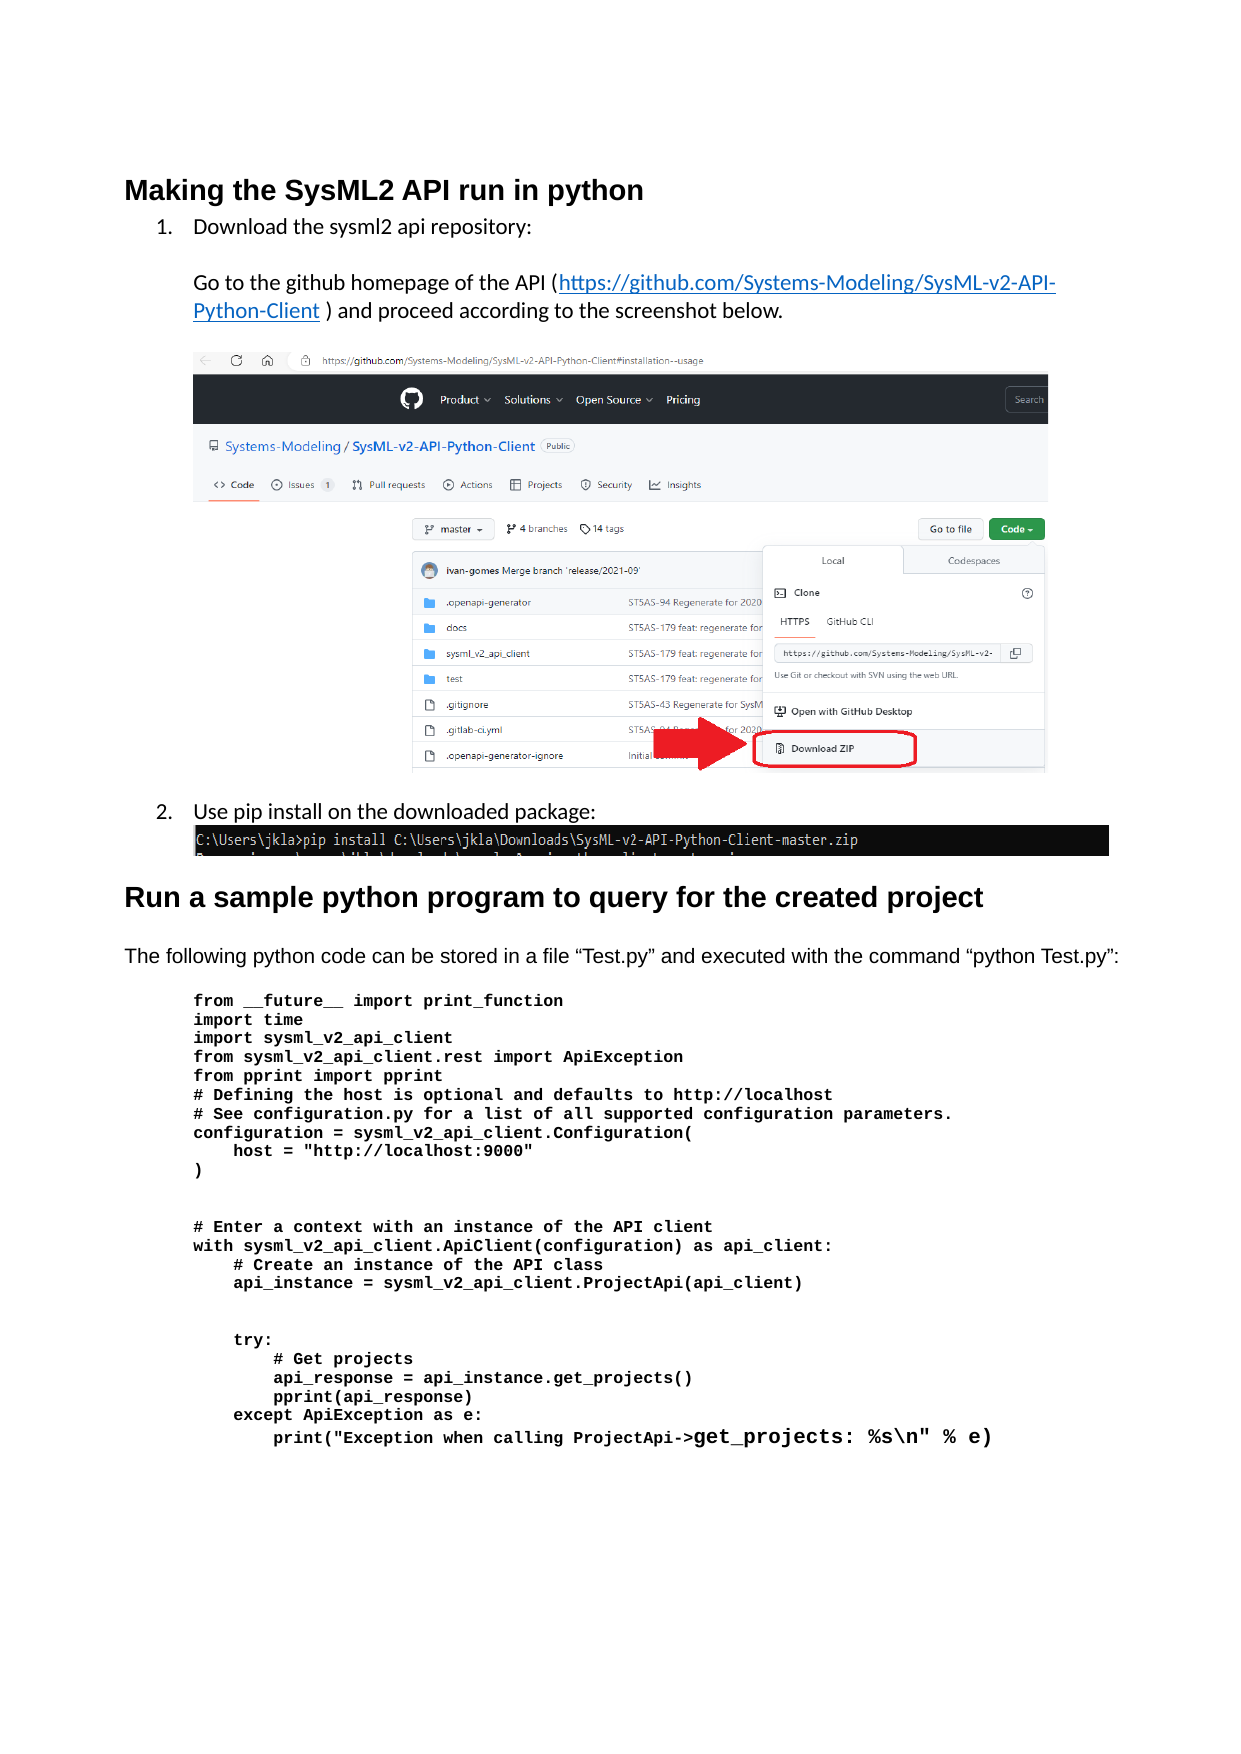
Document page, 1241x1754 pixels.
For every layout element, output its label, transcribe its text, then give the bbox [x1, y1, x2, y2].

subtitle Run a sample python program to query for the created project [124, 881, 1122, 914]
text # Enter a context with an instance of the API client [193, 1218, 1122, 1237]
list Download the sysml2 api repository: Go to the github homepage of the API (https://github.com/Systems-Modeling/SysML-v2-API-Python-Client ) and proceed according to the screenshot below. [156, 212, 1122, 772]
text pprint(api_response) [193, 1388, 1122, 1407]
text # Defining the host is optional and defaults to http://localhost [193, 1086, 1122, 1105]
text # Create an instance of the API class [193, 1256, 1122, 1275]
text # See configuration.py for a list of all supported configuration parameters. [193, 1105, 1122, 1124]
text try: [193, 1332, 1122, 1350]
subtitle Making the SysML2 API run in python [124, 173, 1122, 206]
text # Get projects [193, 1350, 1122, 1369]
text import time [193, 1011, 1122, 1030]
picture [193, 352, 1049, 773]
text from sysml_v2_api_client.rest import ApiException [193, 1049, 1122, 1068]
picture [193, 825, 1110, 856]
text print("Exception when calling ProjectApi->get_projects: %s\n" % e) [193, 1426, 1122, 1449]
text with sysml_v2_api_client.ApiClient(configuration) as api_client: [193, 1237, 1122, 1256]
text import sysml_v2_api_client [193, 1030, 1122, 1049]
text configuration = sysml_v2_api_client.Configuration( [193, 1124, 1122, 1143]
text api_response = api_instance.get_projects() [193, 1369, 1122, 1388]
text api_instance = sysml_v2_api_client.ProjectApi(api_client) [193, 1275, 1122, 1294]
list Use pip install on the downloaded package: [156, 797, 1122, 826]
text except ApiException as e: [193, 1407, 1122, 1426]
text The following python code can be stored in a file “Test.py” and executed with the command “python Test.py”: [124, 944, 1122, 968]
text from __future__ import print_function [193, 992, 1122, 1011]
text from pprint import pprint [193, 1068, 1122, 1086]
text host = "http://localhost:9000" [193, 1143, 1122, 1162]
text ) [193, 1162, 1122, 1181]
